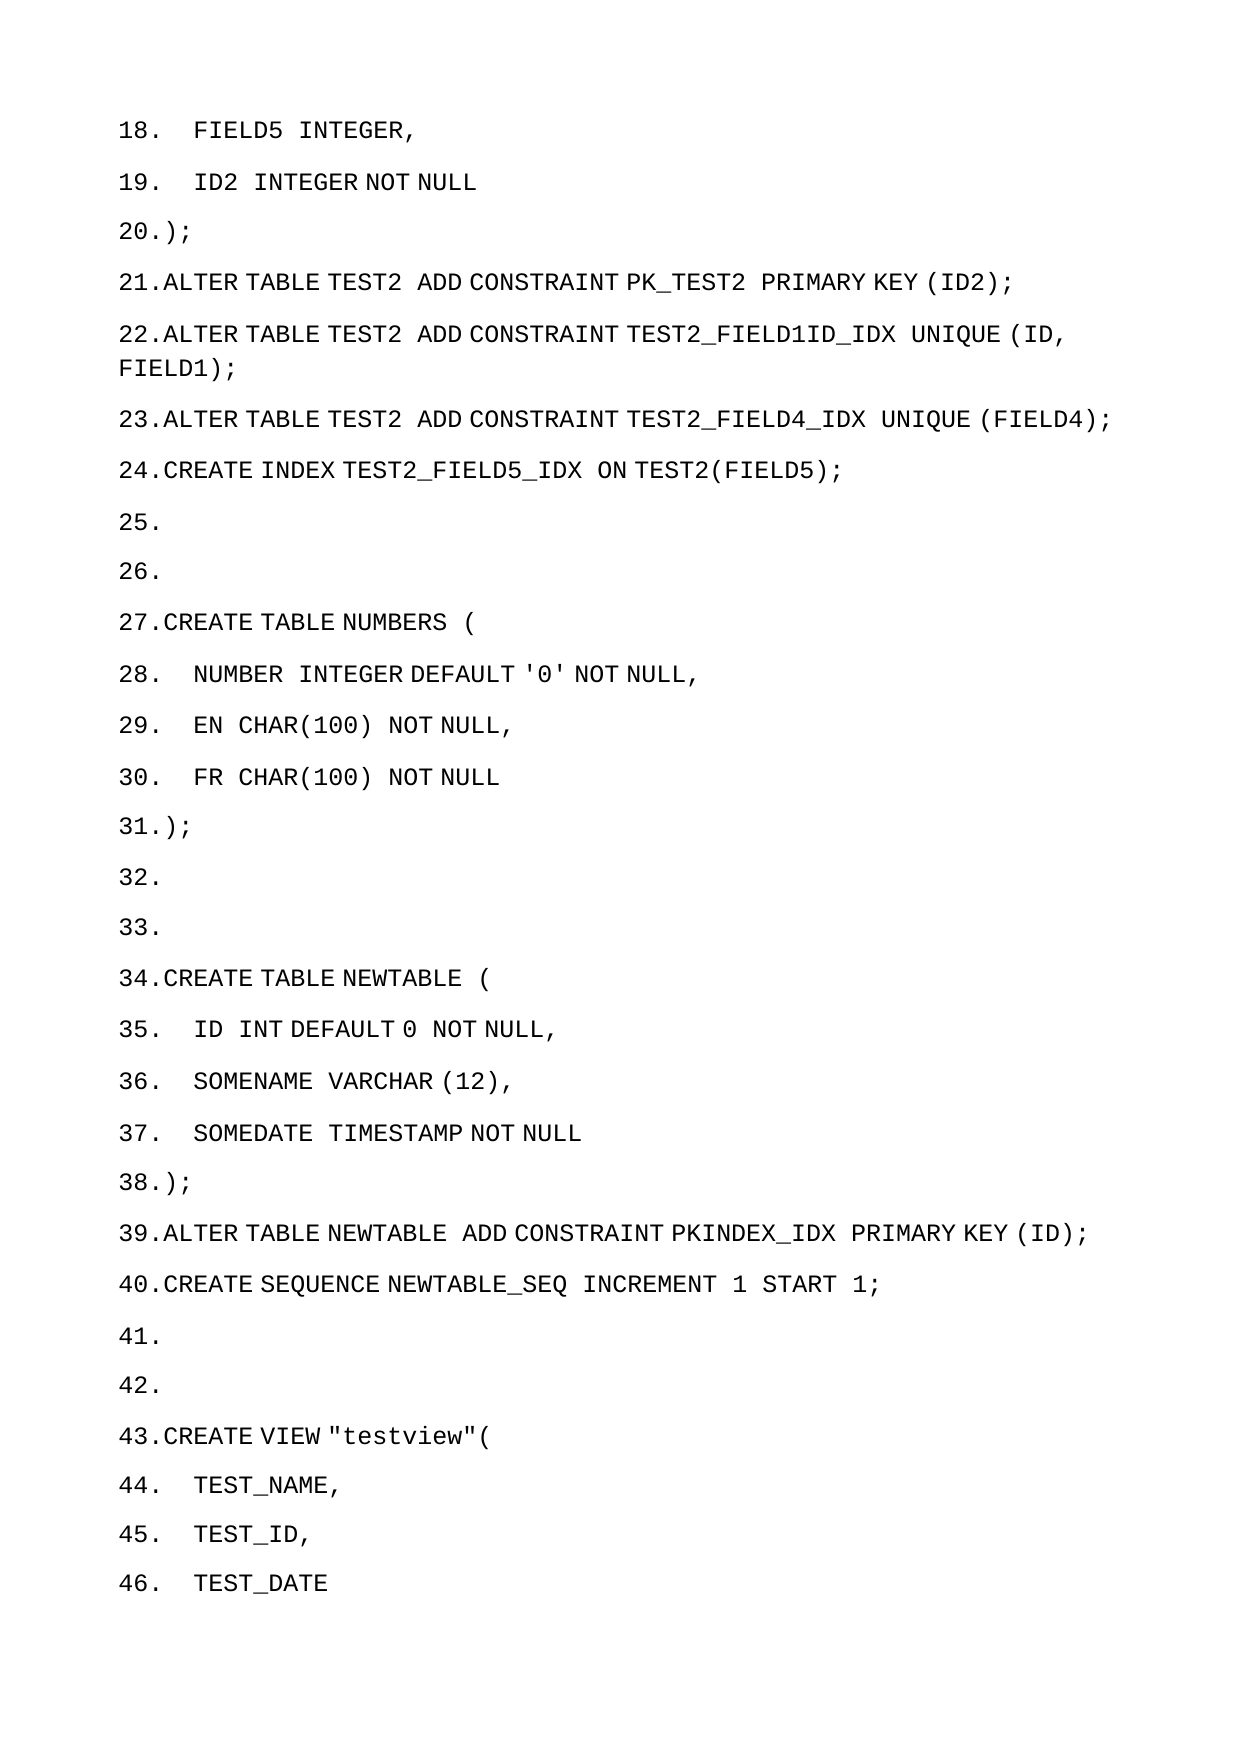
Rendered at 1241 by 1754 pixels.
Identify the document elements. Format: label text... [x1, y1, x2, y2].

text 42. [118, 1373, 1122, 1401]
text 30. FR CHAR(100) NOT NULL [118, 762, 1122, 793]
text 36. SOMENAME VARCHAR (12), [118, 1066, 1122, 1097]
text 27.CREATE TABLE NUMBERS ( [118, 607, 1122, 638]
text 45. TEST_ID, [118, 1522, 1122, 1550]
text 46. TEST_DATE [118, 1570, 1122, 1598]
text 23.ALTER TABLE TEST2 ADD CONSTRAINT TEST2_FIELD4_IDX UNIQUE (FIELD4); [118, 404, 1122, 434]
text 37. SOMEDATE TIMESTAMP NOT NULL [118, 1118, 1122, 1148]
text 38.); [118, 1169, 1122, 1198]
text 20.); [118, 218, 1122, 247]
text 26. [118, 559, 1122, 587]
text 18. FIELD5 INTEGER, [118, 118, 1122, 146]
text 29. EN CHAR(100) NOT NULL, [118, 711, 1122, 741]
text 32. [118, 862, 1122, 893]
text 39.ALTER TABLE NEWTABLE ADD CONSTRAINT PKINDEX_IDX PRIMARY KEY (ID); [118, 1218, 1122, 1249]
text 41. [118, 1321, 1122, 1352]
text 31.); [118, 814, 1122, 842]
text 35. ID INT DEFAULT 0 NOT NULL, [118, 1014, 1122, 1045]
text 19. ID2 INTEGER NOT NULL [118, 167, 1122, 198]
text 25. [118, 507, 1122, 538]
text 34.CREATE TABLE NEWTABLE ( [118, 963, 1122, 993]
text 22.ALTER TABLE TEST2 ADD CONSTRAINT TEST2_FIELD1ID_IDX UNIQUE (ID, FIELD1); [118, 318, 1122, 383]
text 24.CREATE INDEX TEST2_FIELD5_IDX ON TEST2(FIELD5); [118, 455, 1122, 486]
text 21.ALTER TABLE TEST2 ADD CONSTRAINT PK_TEST2 PRIMARY KEY (ID2); [118, 267, 1122, 298]
text 40.CREATE SEQUENCE NEWTABLE_SEQ INCREMENT 1 START 1; [118, 1269, 1122, 1300]
text 28. NUMBER INTEGER DEFAULT '0' NOT NULL, [118, 659, 1122, 690]
text 43.CREATE VIEW "testview"( [118, 1421, 1122, 1452]
text 33. [118, 914, 1122, 942]
text 44. TEST_NAME, [118, 1473, 1122, 1501]
